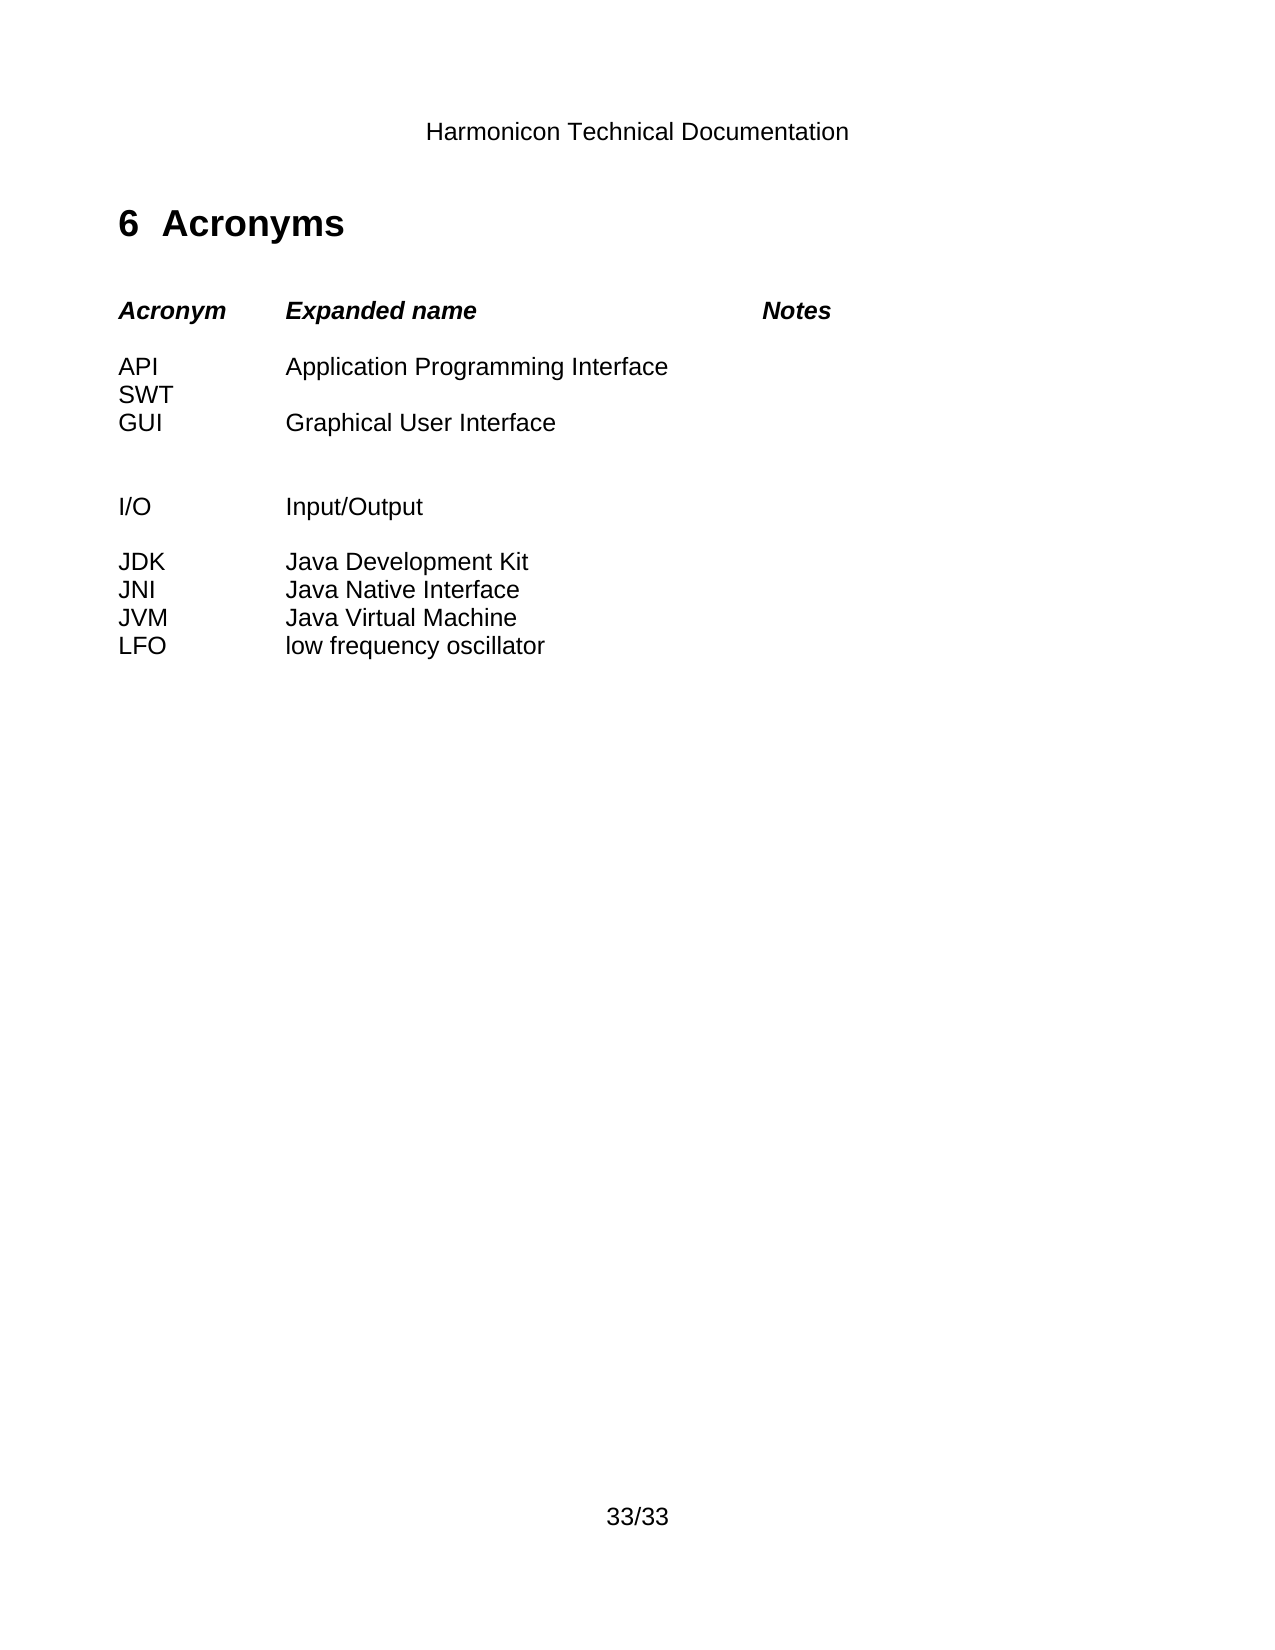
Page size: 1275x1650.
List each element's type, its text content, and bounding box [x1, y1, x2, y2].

table_cell [285, 464, 762, 492]
table_cell [762, 548, 1157, 576]
table_cell [285, 744, 762, 771]
table_cell [118, 716, 285, 743]
table_cell [762, 325, 1157, 353]
table_cell [762, 716, 1157, 743]
table_cell GUI [118, 409, 285, 436]
table_cell [285, 799, 762, 827]
table_cell API [118, 353, 285, 381]
table_cell [285, 325, 762, 353]
table_cell [762, 744, 1157, 771]
table_cell [118, 688, 285, 716]
table_cell [118, 771, 285, 799]
table_cell [285, 688, 762, 716]
subtitle Acronyms [118, 202, 1157, 244]
table_cell JNI [118, 576, 285, 604]
table_cell [762, 464, 1157, 492]
table_cell [762, 409, 1157, 436]
table_cell [762, 827, 1157, 855]
table_cell [118, 436, 285, 464]
table_header Notes [762, 297, 1157, 325]
table_cell LFO [118, 632, 285, 660]
table_cell [118, 799, 285, 827]
table_cell JDK [118, 548, 285, 576]
table_cell [762, 604, 1157, 632]
table_cell [762, 660, 1157, 688]
table_cell [285, 660, 762, 688]
table_cell [118, 325, 285, 353]
table_cell [285, 436, 762, 464]
table_cell I/O [118, 492, 285, 520]
table_cell [285, 520, 762, 548]
table_cell [285, 855, 762, 883]
table_cell Graphical User Interface [285, 409, 762, 436]
table_cell Java Development Kit [285, 548, 762, 576]
table_cell Java Virtual Machine [285, 604, 762, 632]
table_cell [118, 744, 285, 771]
table_cell [762, 436, 1157, 464]
table_cell [762, 381, 1157, 408]
table_cell [762, 632, 1157, 660]
table_cell [762, 855, 1157, 883]
table_cell [762, 520, 1157, 548]
table_cell [762, 771, 1157, 799]
table_cell Java Native Interface [285, 576, 762, 604]
table_cell SWT [118, 381, 285, 408]
table_header Acronym [118, 297, 285, 325]
table_cell [118, 827, 285, 855]
table_header Expanded name [285, 297, 762, 325]
table_cell [285, 771, 762, 799]
table_cell low frequency oscillator [285, 632, 762, 660]
table_cell [762, 353, 1157, 381]
table_cell [285, 716, 762, 743]
table_cell [118, 520, 285, 548]
table_cell [118, 464, 285, 492]
table_cell [285, 827, 762, 855]
table_cell [762, 576, 1157, 604]
table_cell [762, 492, 1157, 520]
table_cell JVM [118, 604, 285, 632]
table_cell [762, 799, 1157, 827]
table_cell [118, 660, 285, 688]
table_cell Application Programming Interface [285, 353, 762, 381]
table_cell [285, 381, 762, 408]
table_cell Input/Output [285, 492, 762, 520]
table_cell [762, 688, 1157, 716]
table_cell [118, 855, 285, 883]
